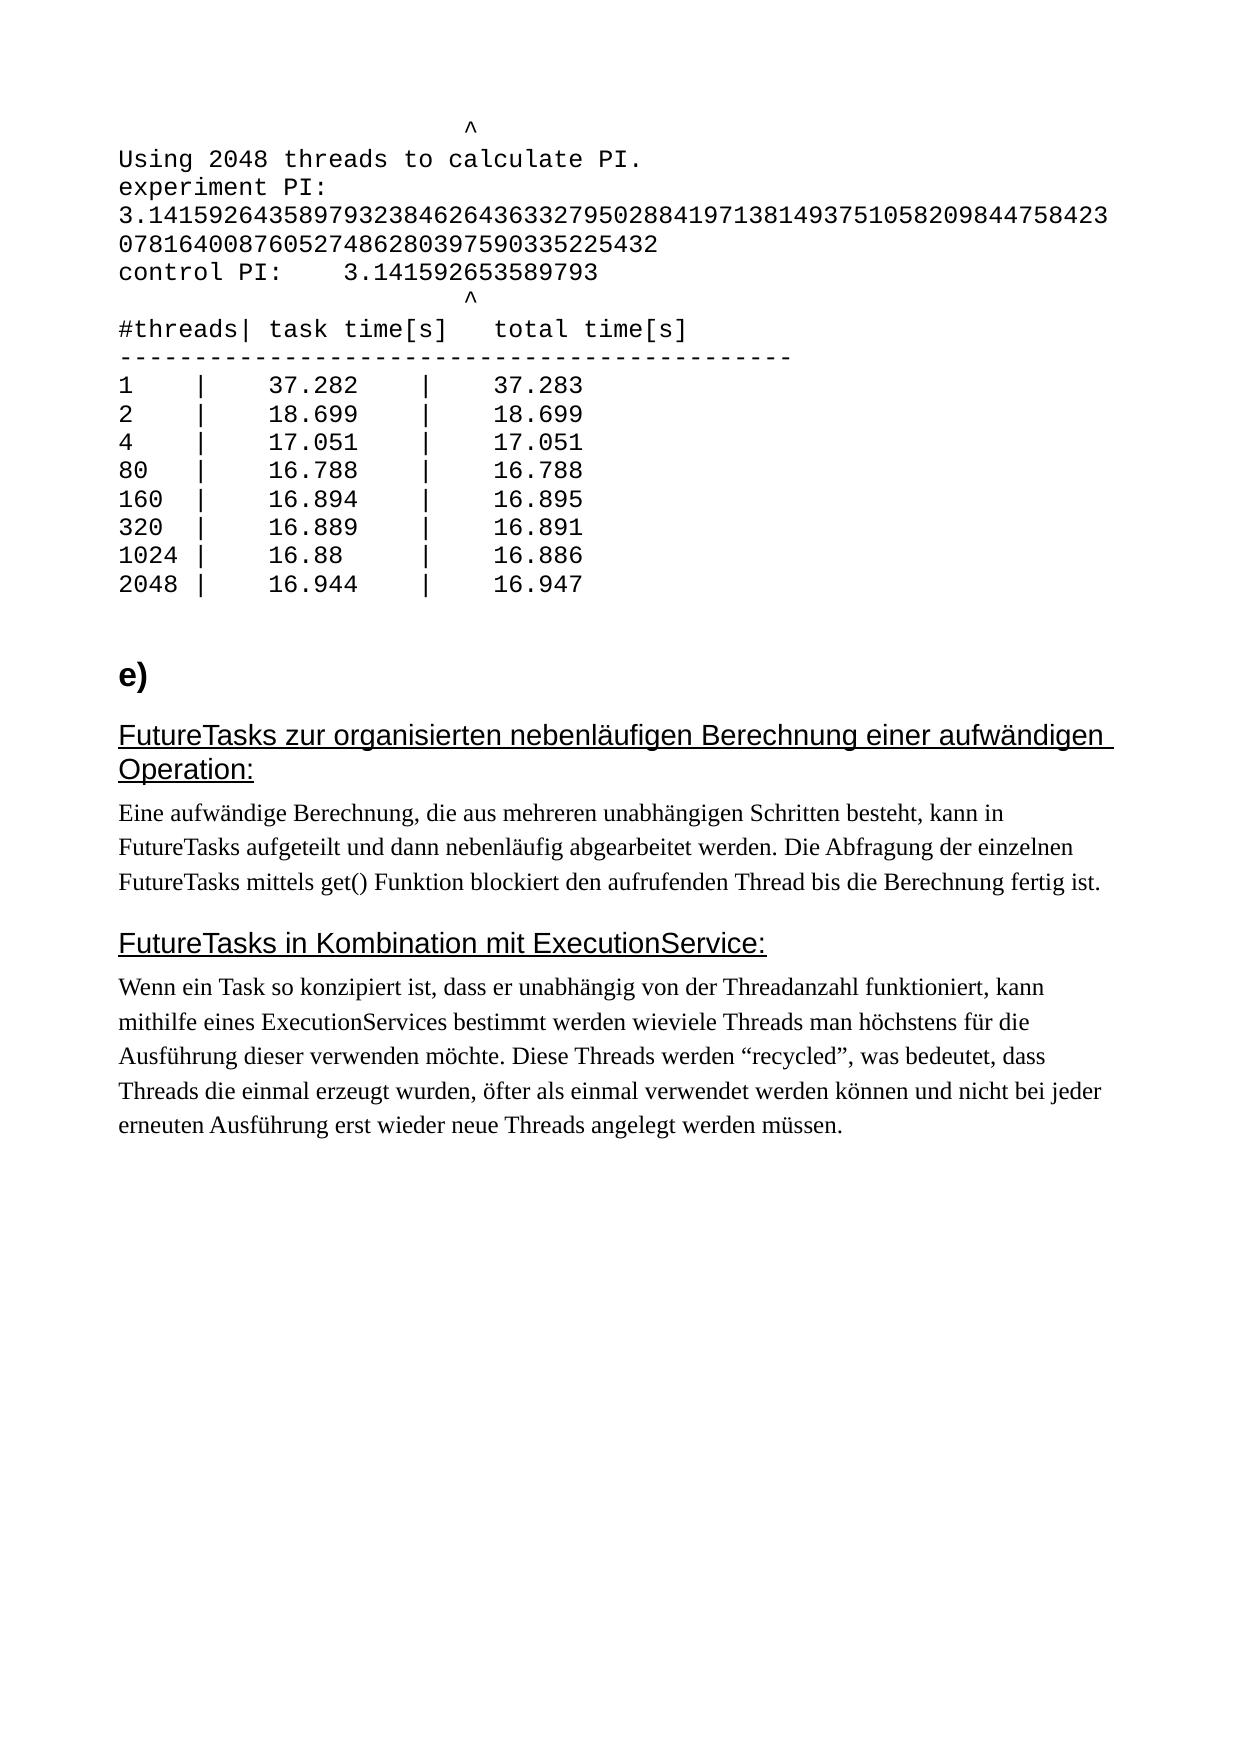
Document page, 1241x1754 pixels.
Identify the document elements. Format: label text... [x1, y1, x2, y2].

text ^ [118, 288, 1122, 316]
subtitle FutureTasks in Kombination mit ExecutionService: [118, 926, 1122, 960]
text 80 | 16.788 | 16.788 [118, 458, 1122, 486]
text #threads| task time[s] total time[s] [118, 316, 1122, 345]
text experiment PI: 3.1415926435897932384626436332795028841971381493751058209844758423078164008760527486280397590335225432 [118, 175, 1122, 260]
text Wenn ein Task so konzipiert ist, dass er unabhängig von der Threadanzahl funktioniert, kann mithilfe eines ExecutionServices bestimmt werden wieviele Threads man höchstens für die Ausführung dieser verwenden möchte. Diese Threads werden “recycled”, was bedeutet, dass Threads die einmal erzeugt wurden, öfter als einmal verwendet werden können und nicht bei jeder erneuten Ausführung erst wieder neue Threads angelegt werden müssen. [118, 972, 1122, 1139]
subtitle FutureTasks zur organisierten nebenläufigen Berechnung einer aufwändigen Operation: [118, 718, 1122, 785]
text Using 2048 threads to calculate PI. [118, 146, 1122, 175]
text Eine aufwändige Berechnung, die aus mehreren unabhängigen Schritten besteht, kann in FutureTasks aufgeteilt und dann nebenläufig abgearbeitet werden. Die Abfragung der einzelnen FutureTasks mittels get() Funktion blockiert den aufrufenden Thread bis die Berechnung fertig ist. [118, 798, 1122, 896]
subtitle e) [118, 654, 1122, 693]
text 160 | 16.894 | 16.895 [118, 486, 1122, 515]
text --------------------------------------------- [118, 345, 1122, 373]
text control PI: 3.141592653589793 [118, 260, 1122, 288]
text 2 | 18.699 | 18.699 [118, 401, 1122, 430]
text 1024 | 16.88 | 16.886 [118, 543, 1122, 571]
text ^ [118, 118, 1122, 146]
text 4 | 17.051 | 17.051 [118, 430, 1122, 458]
text 320 | 16.889 | 16.891 [118, 515, 1122, 543]
text 1 | 37.282 | 37.283 [118, 373, 1122, 401]
text 2048 | 16.944 | 16.947 [118, 571, 1122, 600]
